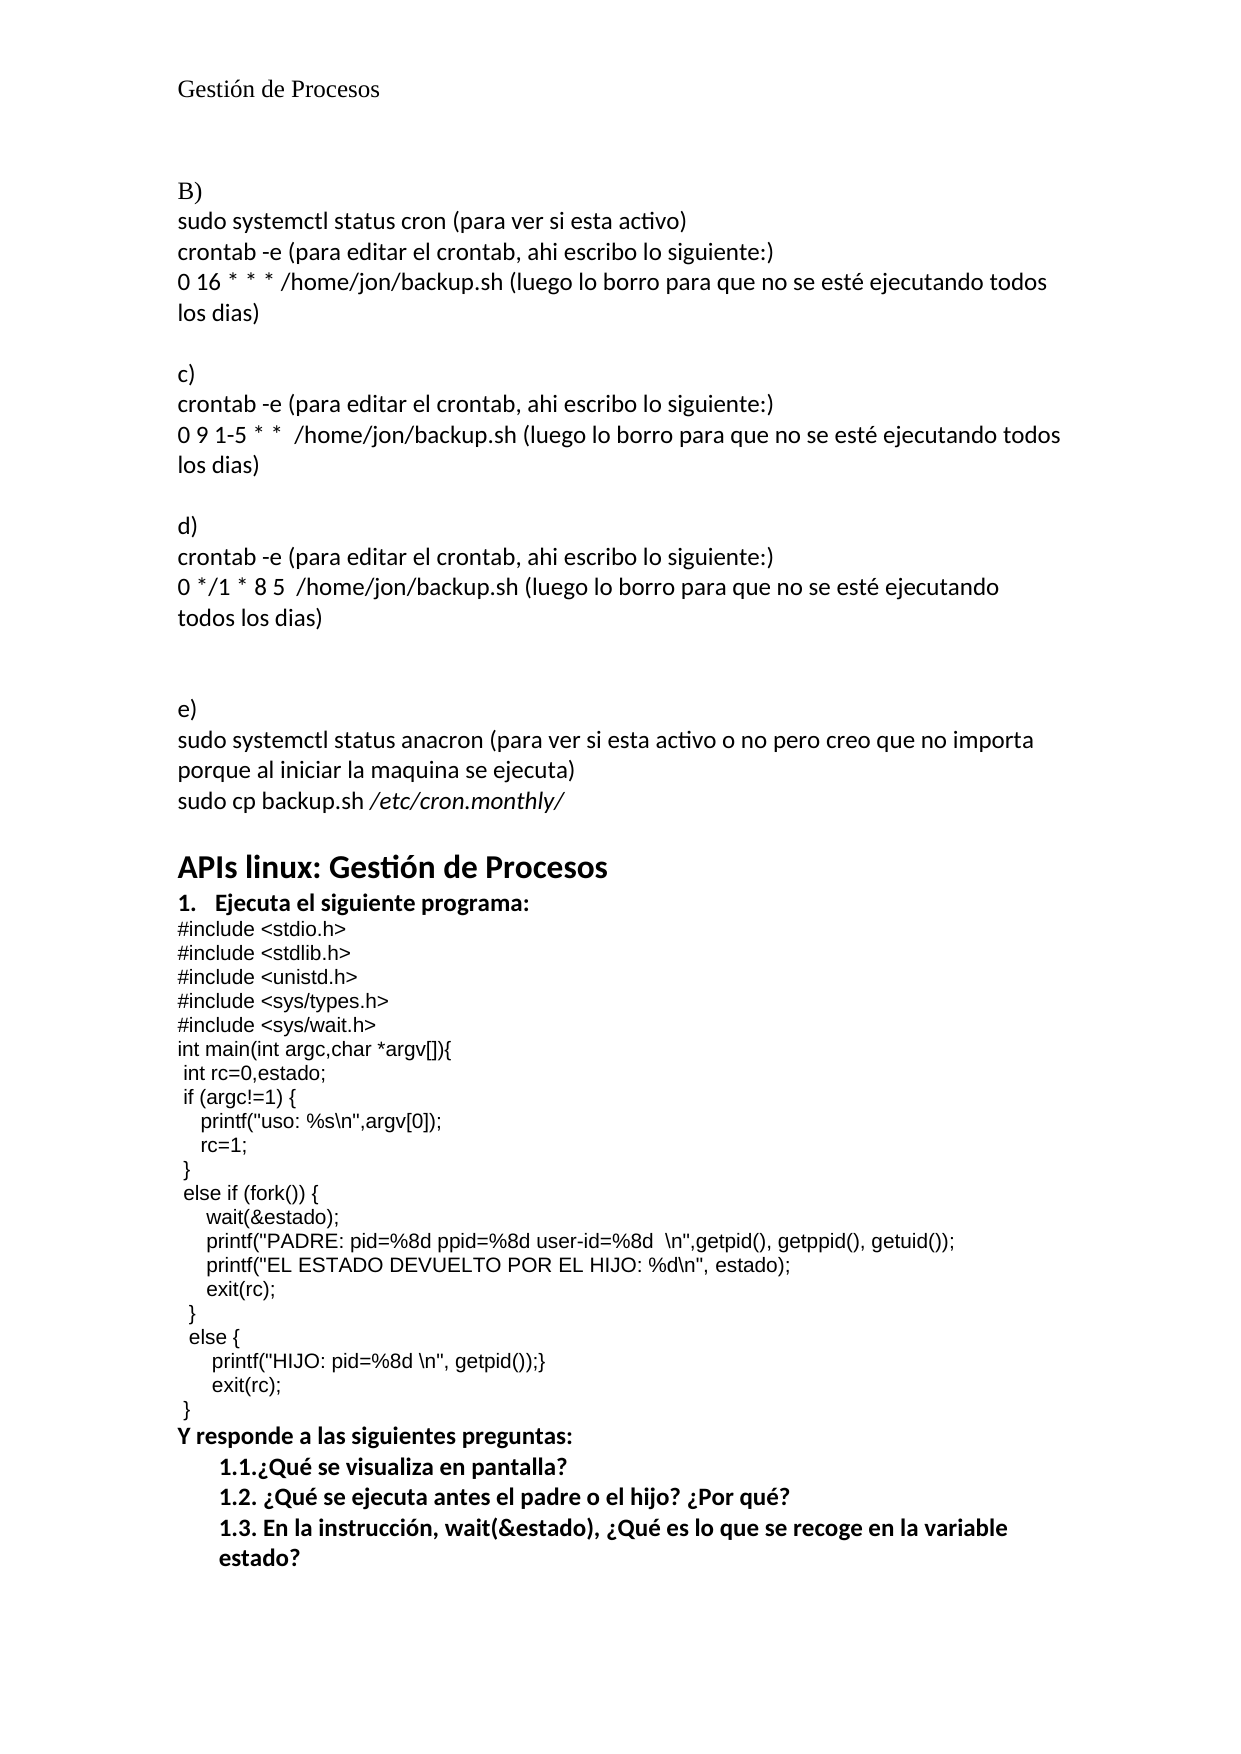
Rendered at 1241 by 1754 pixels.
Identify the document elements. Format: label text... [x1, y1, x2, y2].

text printf("PADRE: pid=%8d ppid=%8d user-id=%8d \n",getpid(), getppid(), getuid()); [177, 1229, 1063, 1253]
list Ejecuta el siguiente programa: [177, 887, 1063, 917]
text #include <sys/types.h> [177, 989, 1063, 1013]
text #include <stdlib.h> [177, 941, 1063, 965]
text int rc=0,estado; [177, 1061, 1063, 1085]
text 1.3. En la instrucción, wait(&estado), ¿Qué es lo que se recoge en la variable estado? [218, 1512, 1063, 1573]
text } [177, 1396, 1063, 1420]
text } [177, 1301, 1063, 1324]
text } [177, 1157, 1063, 1181]
text rc=1; [177, 1133, 1063, 1157]
text 1.1.¿Qué se visualiza en pantalla? [218, 1451, 1063, 1481]
text Y responde a las siguientes preguntas: [177, 1420, 1063, 1451]
text #include <unistd.h> [177, 965, 1063, 989]
table_header B) sudo systemctl status cron (para ver si esta activo) crontab -e (para editar el crontab, ahi escribo lo siguiente:) 0 16 * * * /home/jon/backup.sh (luego lo borro para que no se esté ejecutando todos los dias) c) crontab -e (para editar el crontab, ahi escribo lo siguiente:) 0 9 1-5 * * /home/jon/backup.sh (luego lo borro para que no se esté ejecutando todos los dias) d) crontab -e (para editar el crontab, ahi escribo lo siguiente:) 0 */1 * 8 5 /home/jon/backup.sh (luego lo borro para que no se esté ejecutando todos los dias) e) sudo systemctl status anacron (para ver si esta activo o no pero creo que no importa porque al iniciar la maquina se ejecuta) sudo cp backup.sh /etc/cron.monthly/ [177, 148, 1063, 816]
text else if (fork()) { [177, 1181, 1063, 1205]
text printf("HIJO: pid=%8d \n", getpid());} [177, 1348, 1063, 1372]
text 1.2. ¿Qué se ejecuta antes el padre o el hijo? ¿Por qué? [218, 1481, 1063, 1512]
text if (argc!=1) { [177, 1085, 1063, 1109]
text exit(rc); [177, 1372, 1063, 1396]
text #include <sys/wait.h> [177, 1013, 1063, 1037]
text int main(int argc,char *argv[]){ [177, 1037, 1063, 1061]
text APIs linux: Gestión de Procesos [177, 846, 1063, 887]
text exit(rc); [177, 1277, 1063, 1301]
text #include <stdio.h> [177, 917, 1063, 941]
text printf("EL ESTADO DEVUELTO POR EL HIJO: %d\n", estado); [177, 1253, 1063, 1277]
text wait(&estado); [177, 1205, 1063, 1229]
text printf("uso: %s\n",argv[0]); [177, 1109, 1063, 1133]
text else { [177, 1324, 1063, 1348]
